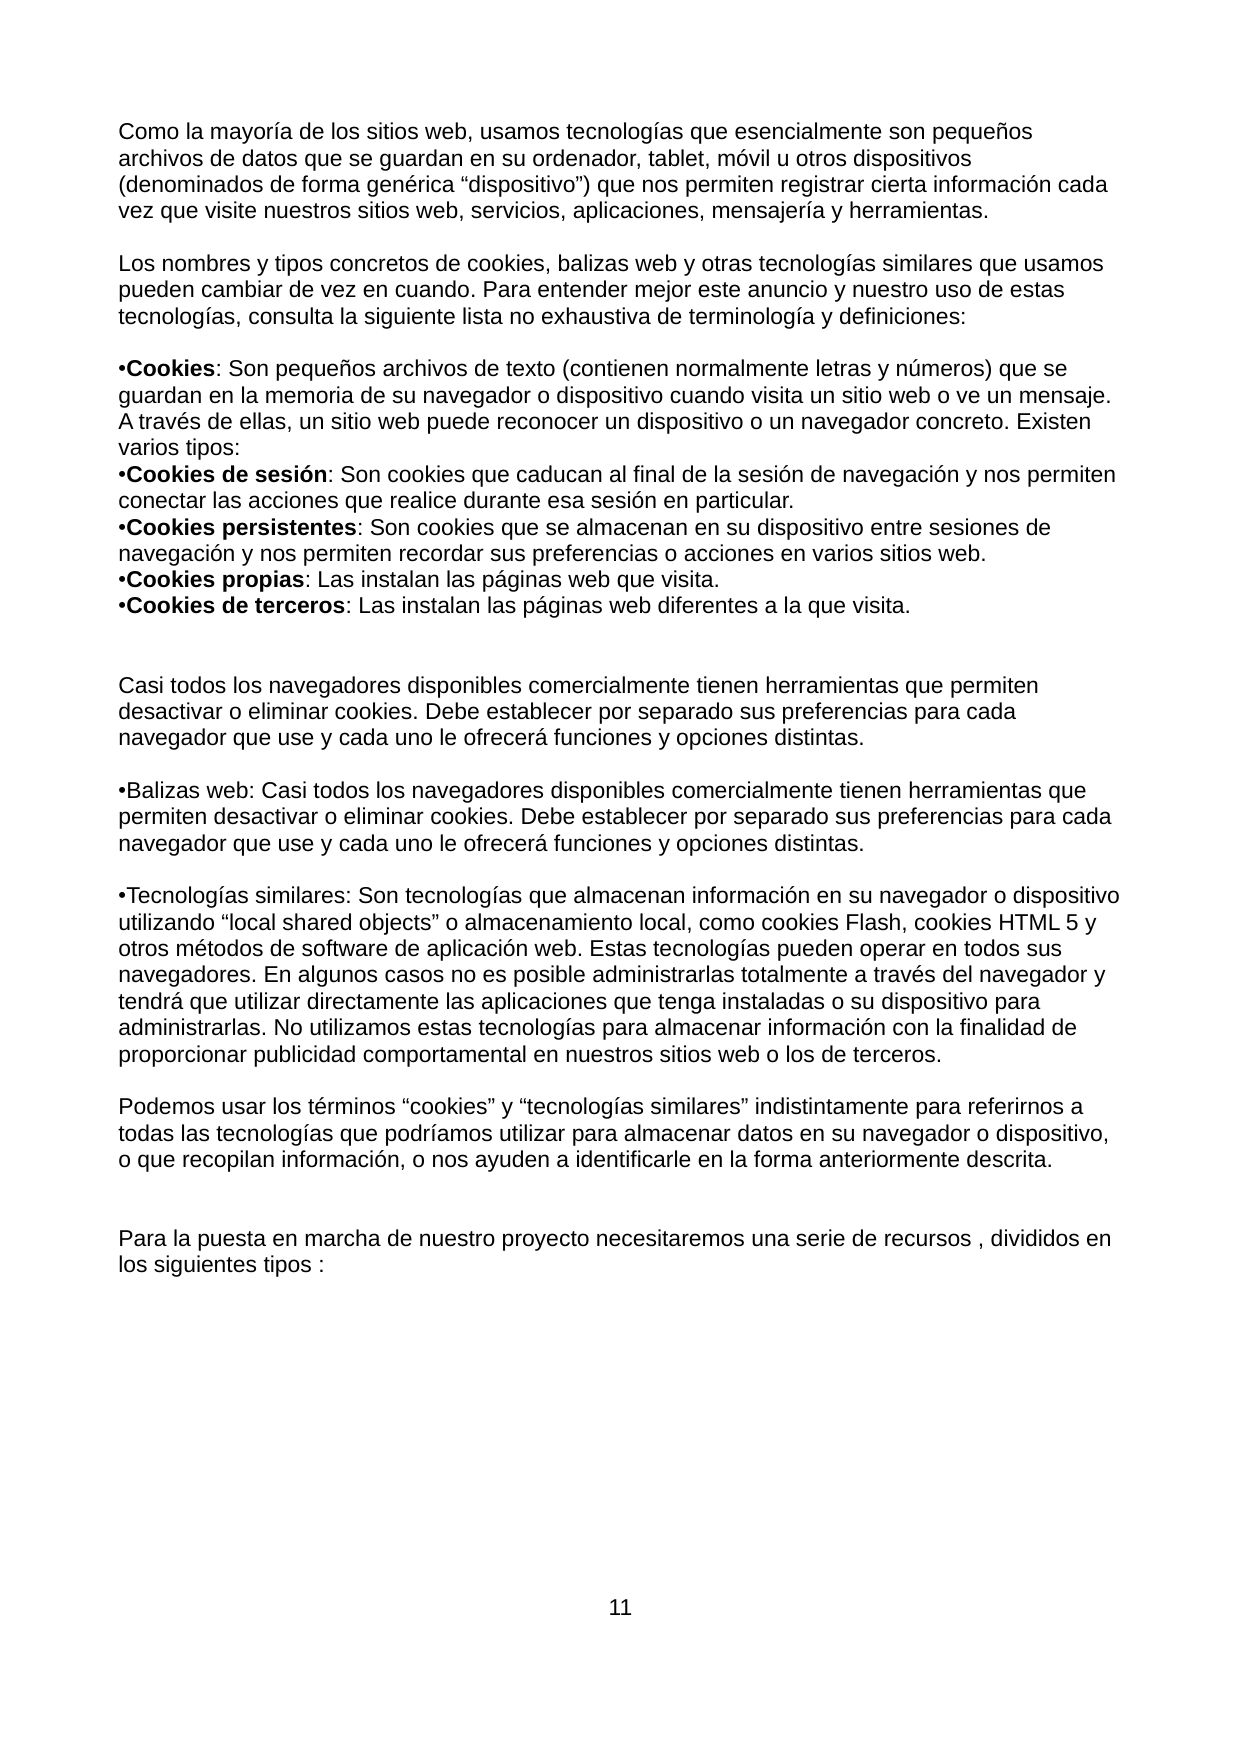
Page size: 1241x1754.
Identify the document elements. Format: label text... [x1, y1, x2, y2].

text Podemos usar los términos “cookies” y “tecnologías similares” indistintamente para referirnos a todas las tecnologías que podríamos utilizar para almacenar datos en su navegador o dispositivo, o que recopilan información, o nos ayuden a identificarle en la forma anteriormente descrita. [118, 1093, 1122, 1172]
text Los nombres y tipos concretos de cookies, balizas web y otras tecnologías similares que usamos pueden cambiar de vez en cuando. Para entender mejor este anuncio y nuestro uso de estas tecnologías, consulta la siguiente lista no exhaustiva de terminología y definiciones: [118, 250, 1122, 329]
list Cookies de terceros: Las instalan las páginas web diferentes a la que visita. [118, 592, 1122, 619]
text Para la puesta en marcha de nuestro proyecto necesitaremos una serie de recursos , divididos en los siguientes tipos : [118, 1225, 1122, 1278]
list Tecnologías similares: Son tecnologías que almacenan información en su navegador o dispositivo utilizando “local shared objects” o almacenamiento local, como cookies Flash, cookies HTML 5 y otros métodos de software de aplicación web. Estas tecnologías pueden operar en todos sus navegadores. En algunos casos no es posible administrarlas totalmente a través del navegador y tendrá que utilizar directamente las aplicaciones que tenga instaladas o su dispositivo para administrarlas. No utilizamos estas tecnologías para almacenar información con la finalidad de proporcionar publicidad comportamental en nuestros sitios web o los de terceros. [118, 882, 1122, 1067]
list Cookies: Son pequeños archivos de texto (contienen normalmente letras y números) que se guardan en la memoria de su navegador o dispositivo cuando visita un sitio web o ve un mensaje. A través de ellas, un sitio web puede reconocer un dispositivo o un navegador concreto. Existen varios tipos: [118, 355, 1122, 461]
text 13 [118, 1594, 1122, 1620]
list Cookies persistentes: Son cookies que se almacenan en su dispositivo entre sesiones de navegación y nos permiten recordar sus preferencias o acciones en varios sitios web. [118, 513, 1122, 566]
text Como la mayoría de los sitios web, usamos tecnologías que esencialmente son pequeños archivos de datos que se guardan en su ordenador, tablet, móvil u otros dispositivos (denominados de forma genérica “dispositivo”) que nos permiten registrar cierta información cada vez que visite nuestros sitios web, servicios, aplicaciones, mensajería y herramientas. [118, 118, 1122, 223]
list Balizas web: Casi todos los navegadores disponibles comercialmente tienen herramientas que permiten desactivar o eliminar cookies. Debe establecer por separado sus preferencias para cada navegador que use y cada uno le ofrecerá funciones y opciones distintas. [118, 777, 1122, 856]
list Cookies de sesión: Son cookies que caducan al final de la sesión de navegación y nos permiten conectar las acciones que realice durante esa sesión en particular. [118, 461, 1122, 513]
list Cookies propias: Las instalan las páginas web que visita. [118, 566, 1122, 592]
list Casi todos los navegadores disponibles comercialmente tienen herramientas que permiten desactivar o eliminar cookies. Debe establecer por separado sus preferencias para cada navegador que use y cada uno le ofrecerá funciones y opciones distintas. [118, 672, 1122, 751]
